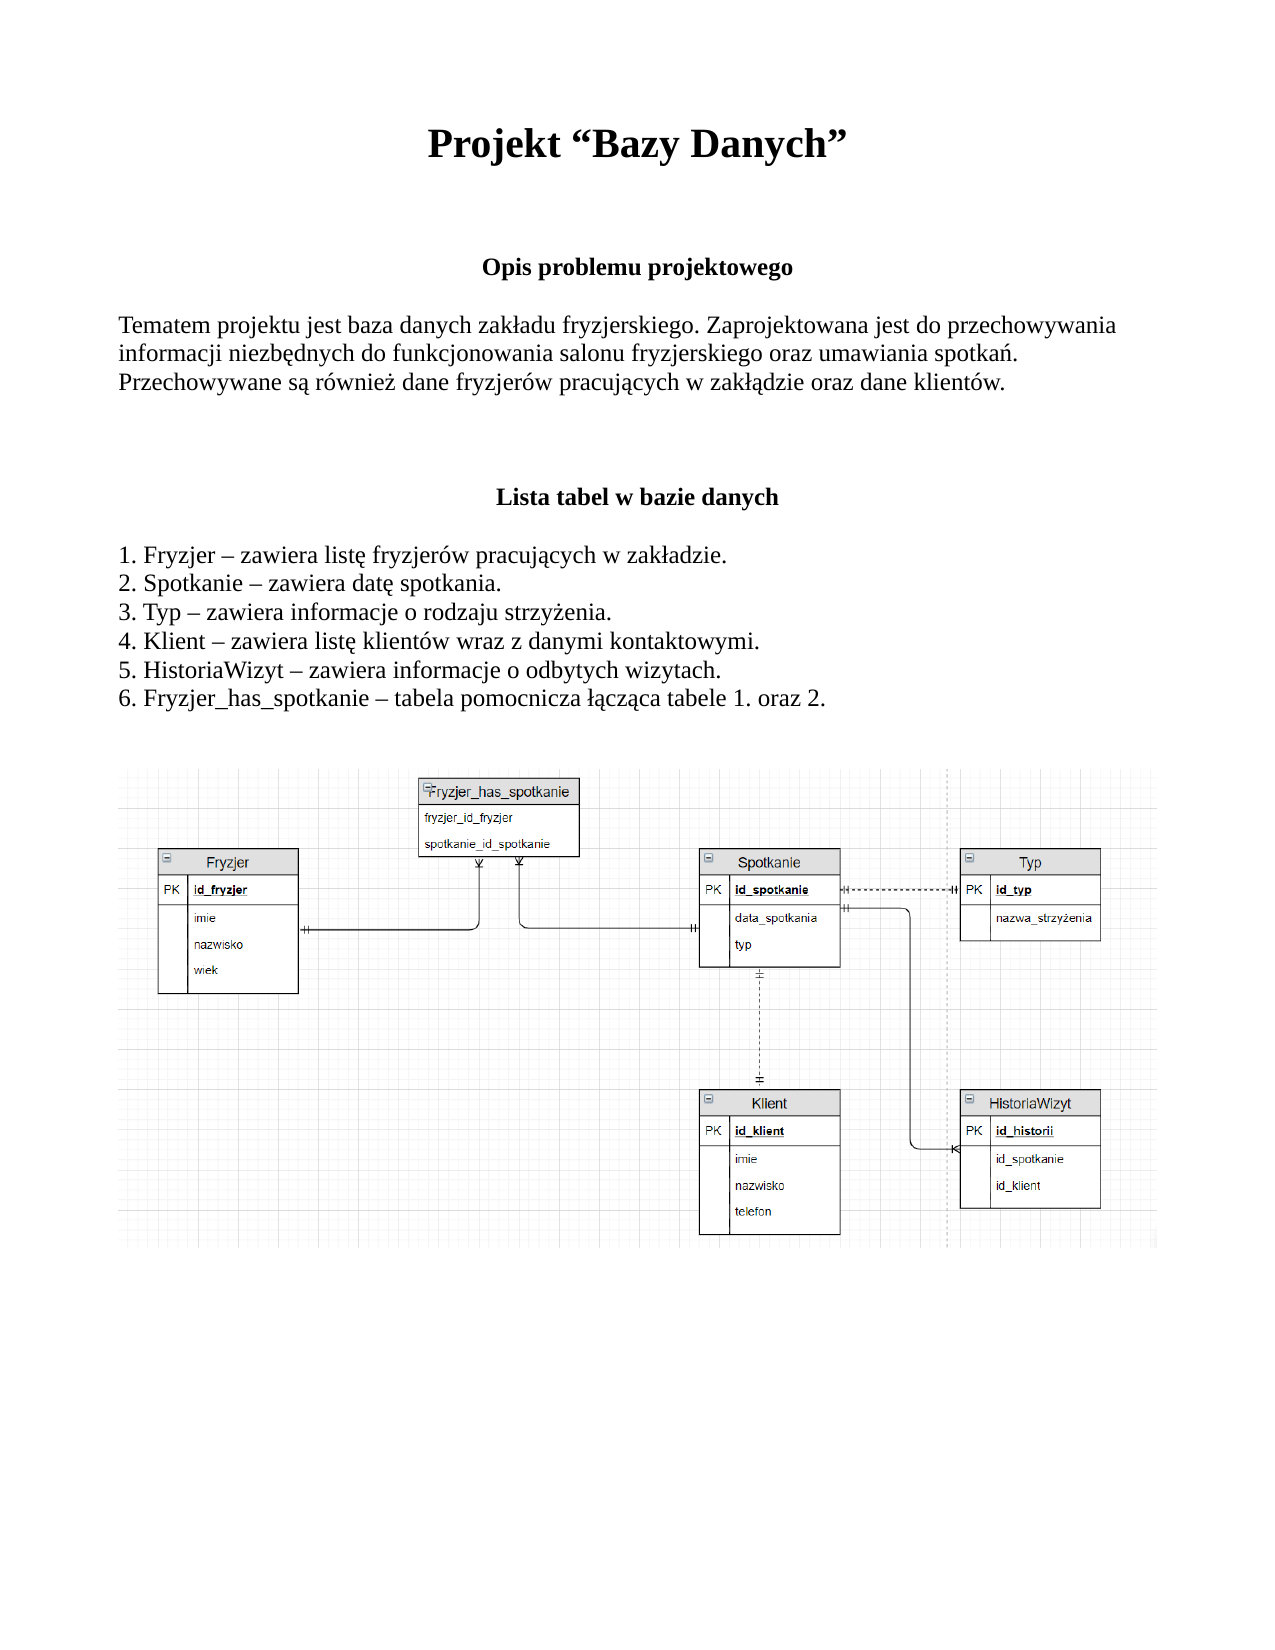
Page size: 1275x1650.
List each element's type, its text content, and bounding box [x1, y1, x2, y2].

text Opis problemu projektowego [118, 252, 1157, 281]
text Projekt “Bazy Danych” [118, 118, 1157, 166]
text 1. Fryzjer – zawiera listę fryzjerów pracujących w zakładzie. [118, 540, 1157, 568]
text 4. Klient – zawiera listę klientów wraz z danymi kontaktowymi. [118, 626, 1157, 655]
text Tematem projektu jest baza danych zakładu fryzjerskiego. Zaprojektowana jest do przechowywania informacji niezbędnych do funkcjonowania salonu fryzjerskiego oraz umawiania spotkań. Przechowywane są również dane fryzjerów pracujących w zakłądzie oraz dane klientów. [118, 310, 1157, 396]
text 3. Typ – zawiera informacje o rodzaju strzyżenia. [118, 597, 1157, 626]
picture [118, 769, 1157, 1248]
text 2. Spotkanie – zawiera datę spotkania. [118, 568, 1157, 597]
text Lista tabel w bazie danych [118, 482, 1157, 511]
text 5. HistoriaWizyt – zawiera informacje o odbytych wizytach. [118, 655, 1157, 683]
text 6. Fryzjer_has_spotkanie – tabela pomocnicza łącząca tabele 1. oraz 2. [118, 683, 1157, 712]
